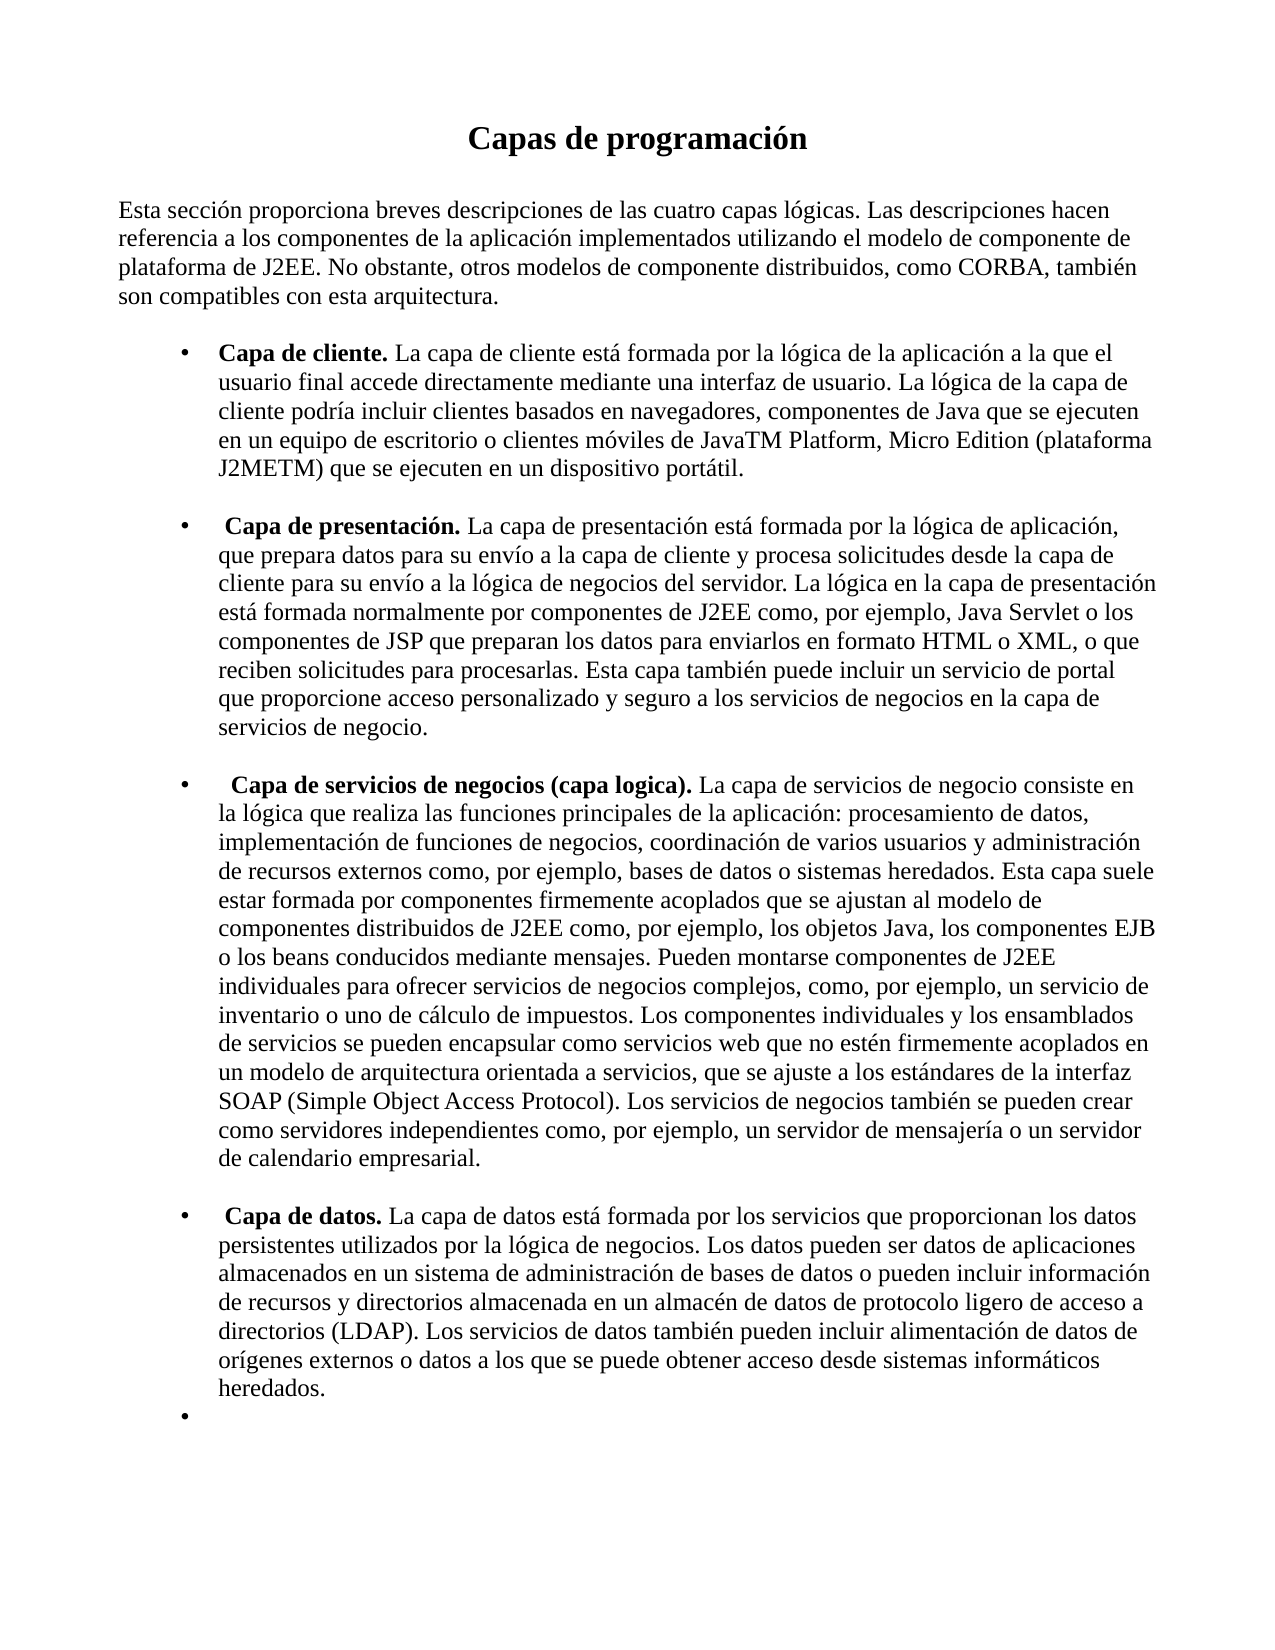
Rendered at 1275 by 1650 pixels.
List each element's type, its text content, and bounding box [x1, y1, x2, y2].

text Capas de programación [118, 118, 1157, 156]
list Capa de cliente. La capa de cliente está formada por la lógica de la aplicación a la que el usuario final accede directamente mediante una interfaz de usuario. La lógica de la capa de cliente podría incluir clientes basados en navegadores, componentes de Java que se ejecuten en un equipo de escritorio o clientes móviles de JavaTM Platform, Micro Edition (plataforma J2METM) que se ejecuten en un dispositivo portátil. [181, 338, 1157, 482]
list Capa de presentación. La capa de presentación está formada por la lógica de aplicación, que prepara datos para su envío a la capa de cliente y procesa solicitudes desde la capa de cliente para su envío a la lógica de negocios del servidor. La lógica en la capa de presentación está formada normalmente por componentes de J2EE como, por ejemplo, Java Servlet o los componentes de JSP que preparan los datos para enviarlos en formato HTML o XML, o que reciben solicitudes para procesarlas. Esta capa también puede incluir un servicio de portal que proporcione acceso personalizado y seguro a los servicios de negocios en la capa de servicios de negocio. [181, 511, 1157, 741]
text Esta sección proporciona breves descripciones de las cuatro capas lógicas. Las descripciones hacen referencia a los componentes de la aplicación implementados utilizando el modelo de componente de plataforma de J2EE. No obstante, otros modelos de componente distribuidos, como CORBA, también son compatibles con esta arquitectura. [118, 195, 1157, 310]
list Capa de datos. La capa de datos está formada por los servicios que proporcionan los datos persistentes utilizados por la lógica de negocios. Los datos pueden ser datos de aplicaciones almacenados en un sistema de administración de bases de datos o pueden incluir información de recursos y directorios almacenada en un almacén de datos de protocolo ligero de acceso a directorios (LDAP). Los servicios de datos también pueden incluir alimentación de datos de orígenes externos o datos a los que se puede obtener acceso desde sistemas informáticos heredados. [181, 1201, 1157, 1402]
list Capa de servicios de negocios (capa logica). La capa de servicios de negocio consiste en la lógica que realiza las funciones principales de la aplicación: procesamiento de datos, implementación de funciones de negocios, coordinación de varios usuarios y administración de recursos externos como, por ejemplo, bases de datos o sistemas heredados. Esta capa suele estar formada por componentes firmemente acoplados que se ajustan al modelo de componentes distribuidos de J2EE como, por ejemplo, los objetos Java, los componentes EJB o los beans conducidos mediante mensajes. Pueden montarse componentes de J2EE individuales para ofrecer servicios de negocios complejos, como, por ejemplo, un servicio de inventario o uno de cálculo de impuestos. Los componentes individuales y los ensamblados de servicios se pueden encapsular como servicios web que no estén firmemente acoplados en un modelo de arquitectura orientada a servicios, que se ajuste a los estándares de la interfaz SOAP (Simple Object Access Protocol). Los servicios de negocios también se pueden crear como servidores independientes como, por ejemplo, un servidor de mensajería o un servidor de calendario empresarial. [181, 770, 1157, 1172]
